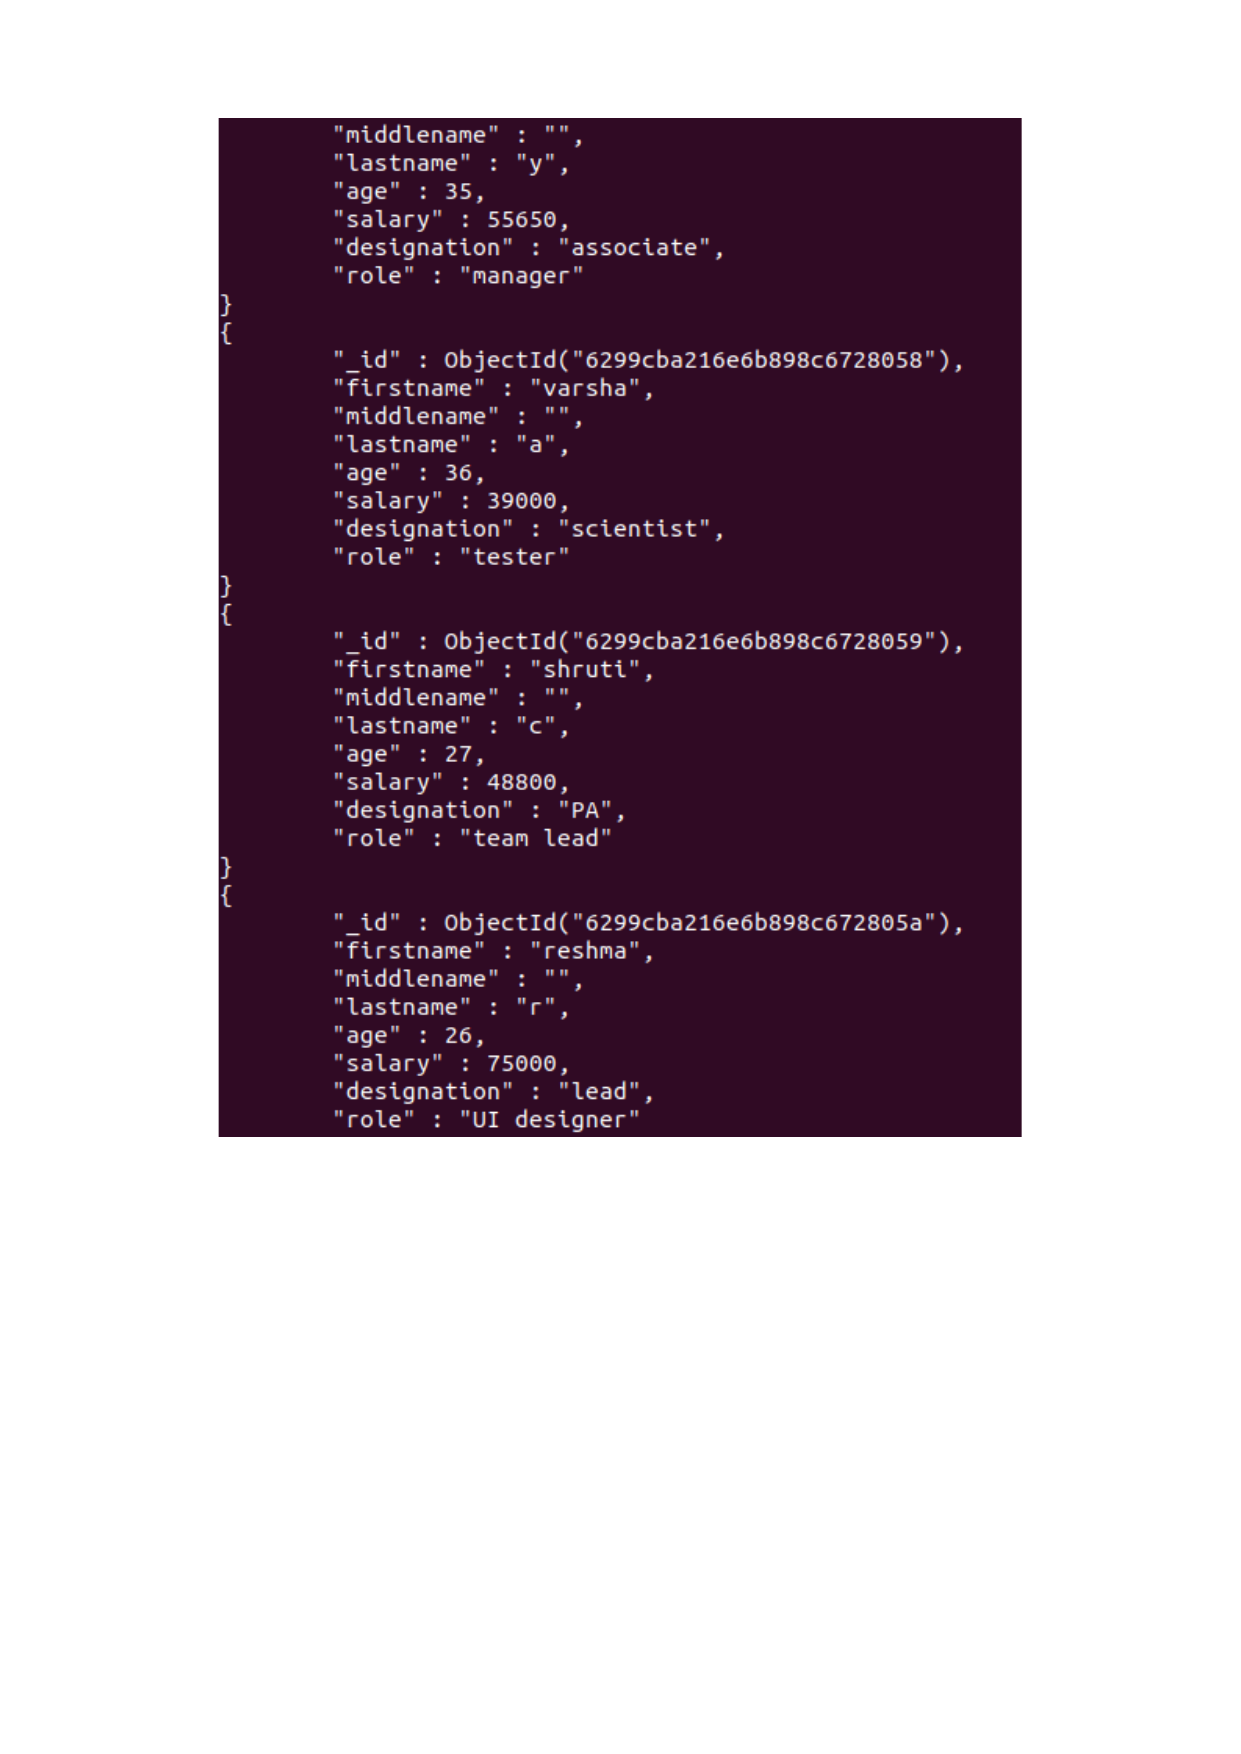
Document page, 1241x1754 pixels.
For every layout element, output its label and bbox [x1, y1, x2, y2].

picture [218, 118, 1022, 1137]
